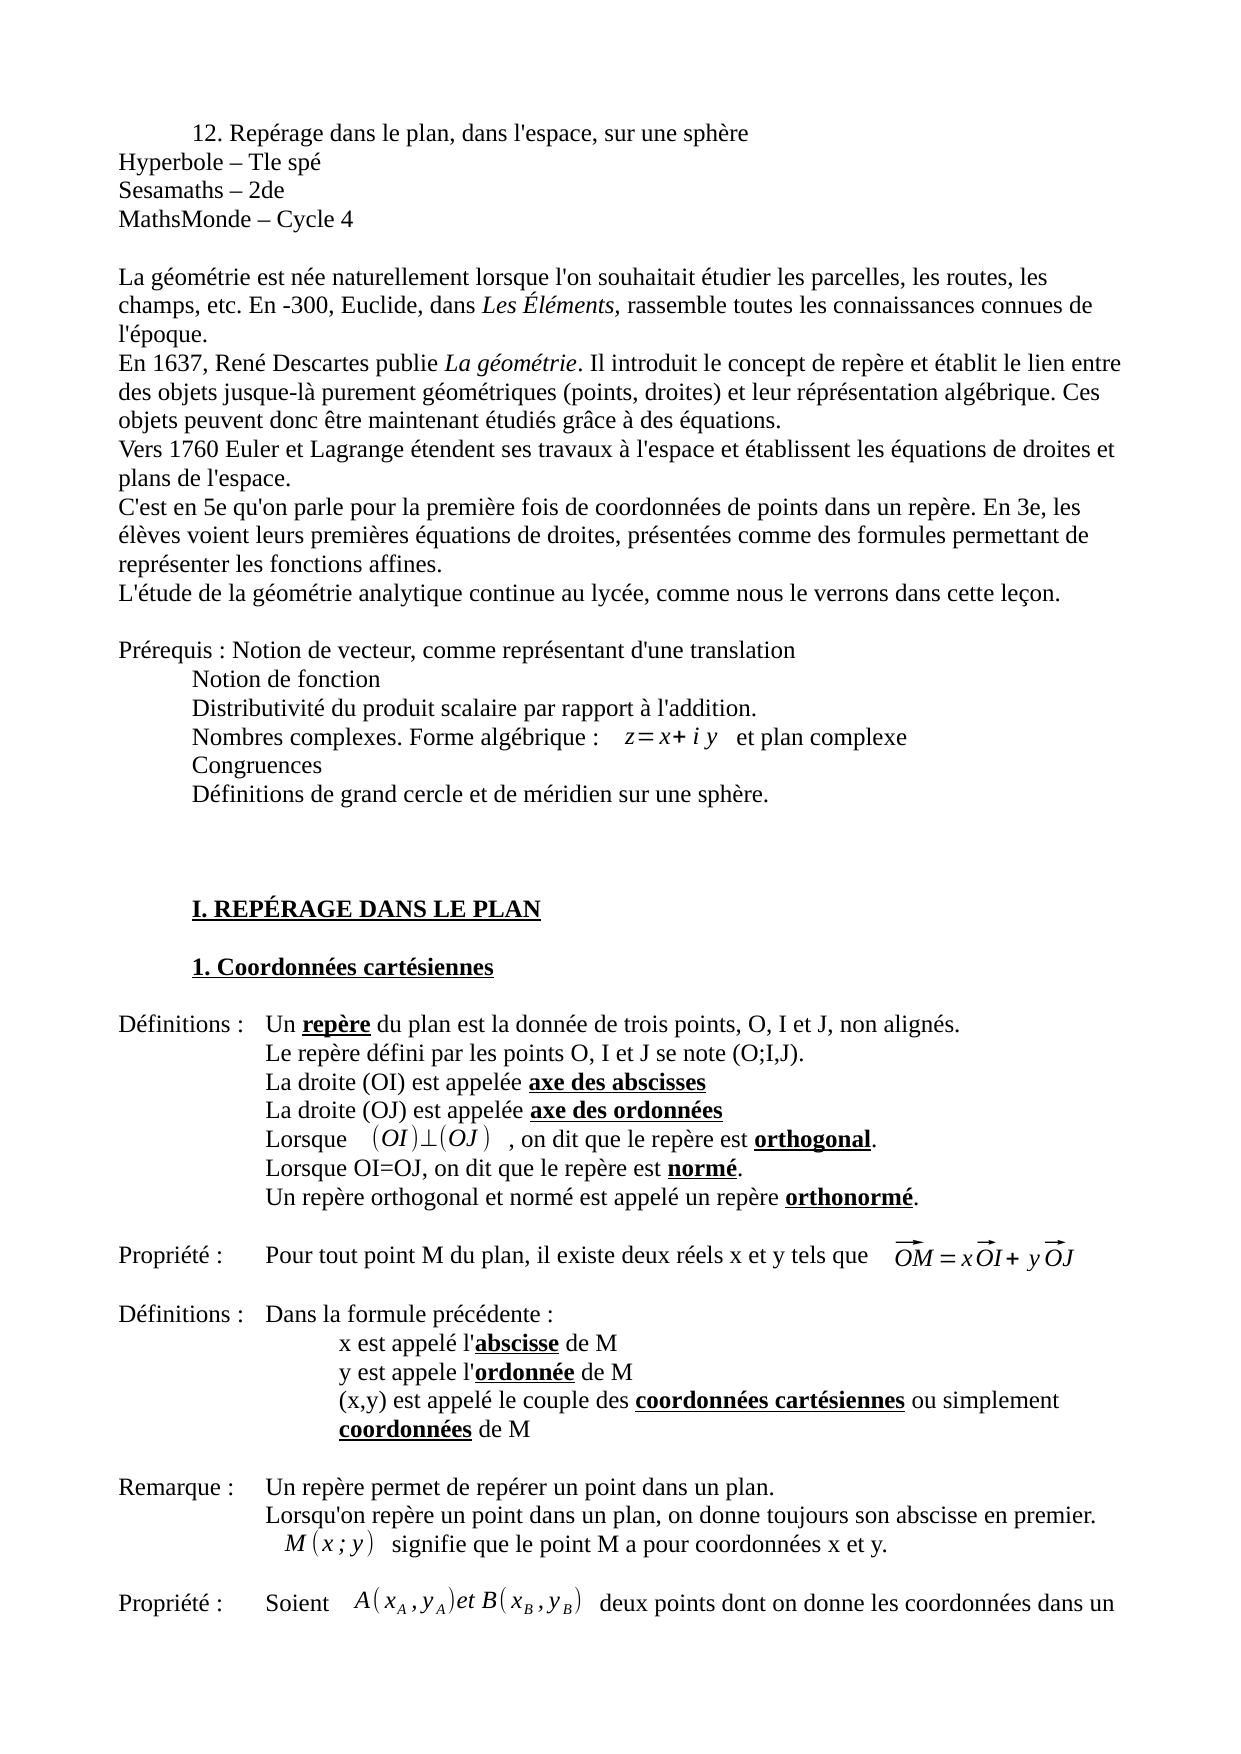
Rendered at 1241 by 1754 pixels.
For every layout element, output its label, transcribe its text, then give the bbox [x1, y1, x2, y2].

text Vers 1760 Euler et Lagrange étendent ses travaux à l'espace et établissent les équations de droites et plans de l'espace. [118, 434, 1122, 492]
text Un repère orthogonal et normé est appelé un repère orthonormé. [118, 1182, 1122, 1211]
text La droite (OJ) est appelée axe des ordonnées [118, 1096, 1122, 1124]
text Remarque : Un repère permet de repérer un point dans un plan. [118, 1472, 1122, 1501]
text signifie que le point M a pour coordonnées x et y. [118, 1529, 1122, 1558]
text Prérequis : Notion de vecteur, comme représentant d'une translation [118, 636, 1122, 664]
text Congruences [118, 751, 1122, 779]
text x est appelé l'abscisse de M [118, 1328, 1122, 1357]
text Distributivité du produit scalaire par rapport à l'addition. [118, 693, 1122, 722]
text Le repère défini par les points O, I et J se note (O;I,J). [118, 1038, 1122, 1067]
text C'est en 5e qu'on parle pour la première fois de coordonnées de points dans un repère. En 3e, les élèves voient leurs premières équations de droites, présentées comme des formules permettant de représenter les fonctions affines. [118, 492, 1122, 578]
text y est appele l'ordonnée de M [118, 1357, 1122, 1386]
text 12. Repérage dans le plan, dans l'espace, sur une sphère [118, 118, 1122, 147]
text Propriété : Pour tout point M du plan, il existe deux réels x et y tels que [118, 1239, 1122, 1271]
text 1. Coordonnées cartésiennes [118, 952, 1122, 981]
text MathsMonde – Cycle 4 [118, 204, 1122, 233]
text I. REPÉRAGE DANS LE PLAN [118, 894, 1122, 923]
text En 1637, René Descartes publie La géométrie. Il introduit le concept de repère et établit le lien entre des objets jusque-là purement géométriques (points, droites) et leur réprésentation algébrique. Ces objets peuvent donc être maintenant étudiés grâce à des équations. [118, 348, 1122, 434]
text Sesamaths – 2de [118, 176, 1122, 204]
text coordonnées de M [118, 1414, 1122, 1443]
text Définitions de grand cercle et de méridien sur une sphère. [118, 779, 1122, 808]
text Définitions : Un repère du plan est la donnée de trois points, O, I et J, non alignés. [118, 1009, 1122, 1038]
text Définitions : Dans la formule précédente : [118, 1299, 1122, 1328]
text Propriété : Soient deux points dont on donne les coordonnées dans un repère. [118, 1587, 1122, 1618]
text (x,y) est appelé le couple des coordonnées cartésiennes ou simplement [118, 1386, 1122, 1414]
text La géométrie est née naturellement lorsque l'on souhaitait étudier les parcelles, les routes, les champs, etc. En -300, Euclide, dans Les Éléments, rassemble toutes les connaissances connues de l'époque. [118, 262, 1122, 348]
text Hyperbole – Tle spé [118, 147, 1122, 176]
text Lorsque OI=OJ, on dit que le repère est normé. [118, 1153, 1122, 1182]
text Lorsque , on dit que le repère est orthogonal. [118, 1124, 1122, 1153]
text Notion de fonction [118, 664, 1122, 693]
text Lorsqu'on repère un point dans un plan, on donne toujours son abscisse en premier. [118, 1501, 1122, 1529]
text L'étude de la géométrie analytique continue au lycée, comme nous le verrons dans cette leçon. [118, 578, 1122, 607]
text Nombres complexes. Forme algébrique : et plan complexe [118, 722, 1122, 751]
text La droite (OI) est appelée axe des abscisses [118, 1067, 1122, 1096]
